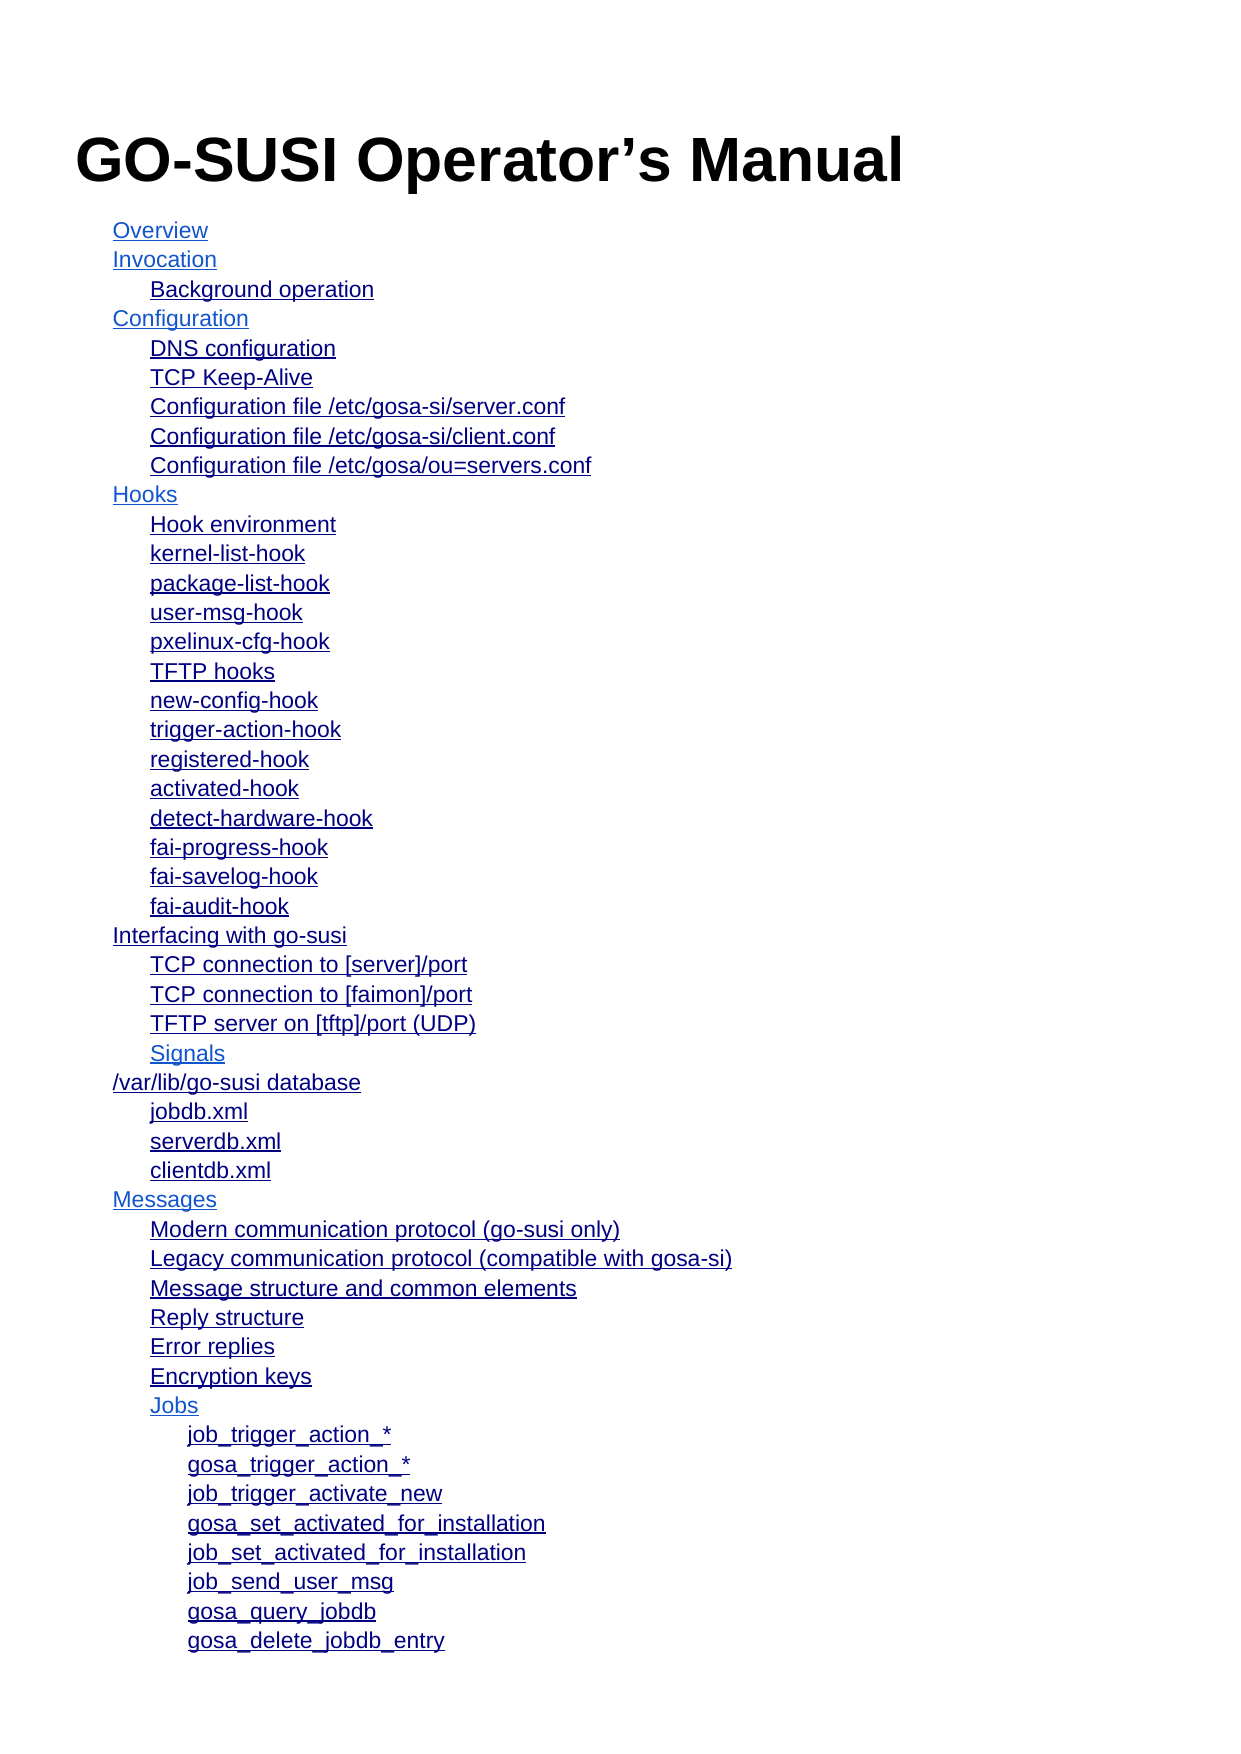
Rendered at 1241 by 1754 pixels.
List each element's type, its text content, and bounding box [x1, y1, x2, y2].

text gosa_trigger_action_* [187, 1451, 1165, 1477]
text Invocation [112, 247, 1165, 273]
text TCP connection to [server]/port [150, 952, 1165, 978]
text fai-progress-hook [150, 834, 1165, 860]
text kernel-list-hook [150, 541, 1165, 566]
text /var/lib/go-susi database [112, 1069, 1165, 1095]
text job_trigger_activate_new [187, 1481, 1165, 1506]
text Messages [112, 1187, 1165, 1213]
text fai-savelog-hook [150, 864, 1165, 889]
text clientdb.xml [150, 1158, 1165, 1183]
text job_trigger_action_* [187, 1422, 1165, 1448]
text gosa_query_jobdb [187, 1598, 1165, 1624]
text Hooks [112, 482, 1165, 508]
text package-list-hook [150, 570, 1165, 596]
text TFTP hooks [150, 658, 1165, 684]
text DNS configuration [150, 335, 1165, 361]
text Configuration file /etc/gosa-si/server.conf [150, 394, 1165, 419]
text registered-hook [150, 746, 1165, 772]
text Configuration file /etc/gosa/ou=servers.conf [150, 453, 1165, 478]
text fai-audit-hook [150, 893, 1165, 919]
text Overview [112, 218, 1165, 243]
text Configuration [112, 306, 1165, 331]
text TCP Keep-Alive [150, 364, 1165, 390]
text Encryption keys [150, 1363, 1165, 1389]
text Signals [150, 1040, 1165, 1066]
text pxelinux-cfg-hook [150, 629, 1165, 654]
text trigger-action-hook [150, 717, 1165, 743]
text Reply structure [150, 1304, 1165, 1330]
title GO-SUSI Operator’s Manual [75, 125, 1165, 195]
text TFTP server on [tftp]/port (UDP) [150, 1011, 1165, 1036]
text job_send_user_msg [187, 1569, 1165, 1594]
text serverdb.xml [150, 1128, 1165, 1154]
text gosa_set_activated_for_installation [187, 1510, 1165, 1536]
text Message structure and common elements [150, 1275, 1165, 1301]
text user-msg-hook [150, 599, 1165, 625]
text Background operation [150, 276, 1165, 302]
text job_set_activated_for_installation [187, 1539, 1165, 1565]
text Modern communication protocol (go-susi only) [150, 1216, 1165, 1242]
text jobdb.xml [150, 1099, 1165, 1124]
text Error replies [150, 1334, 1165, 1359]
text Hook environment [150, 511, 1165, 537]
text activated-hook [150, 776, 1165, 801]
text Interfacing with go-susi [112, 923, 1165, 948]
text Legacy communication protocol (compatible with gosa-si) [150, 1246, 1165, 1271]
text new-config-hook [150, 688, 1165, 713]
text TCP connection to [faimon]/port [150, 981, 1165, 1007]
text Configuration file /etc/gosa-si/client.conf [150, 423, 1165, 449]
text detect-hardware-hook [150, 805, 1165, 831]
text Jobs [150, 1393, 1165, 1418]
text gosa_delete_jobdb_entry [187, 1628, 1165, 1653]
